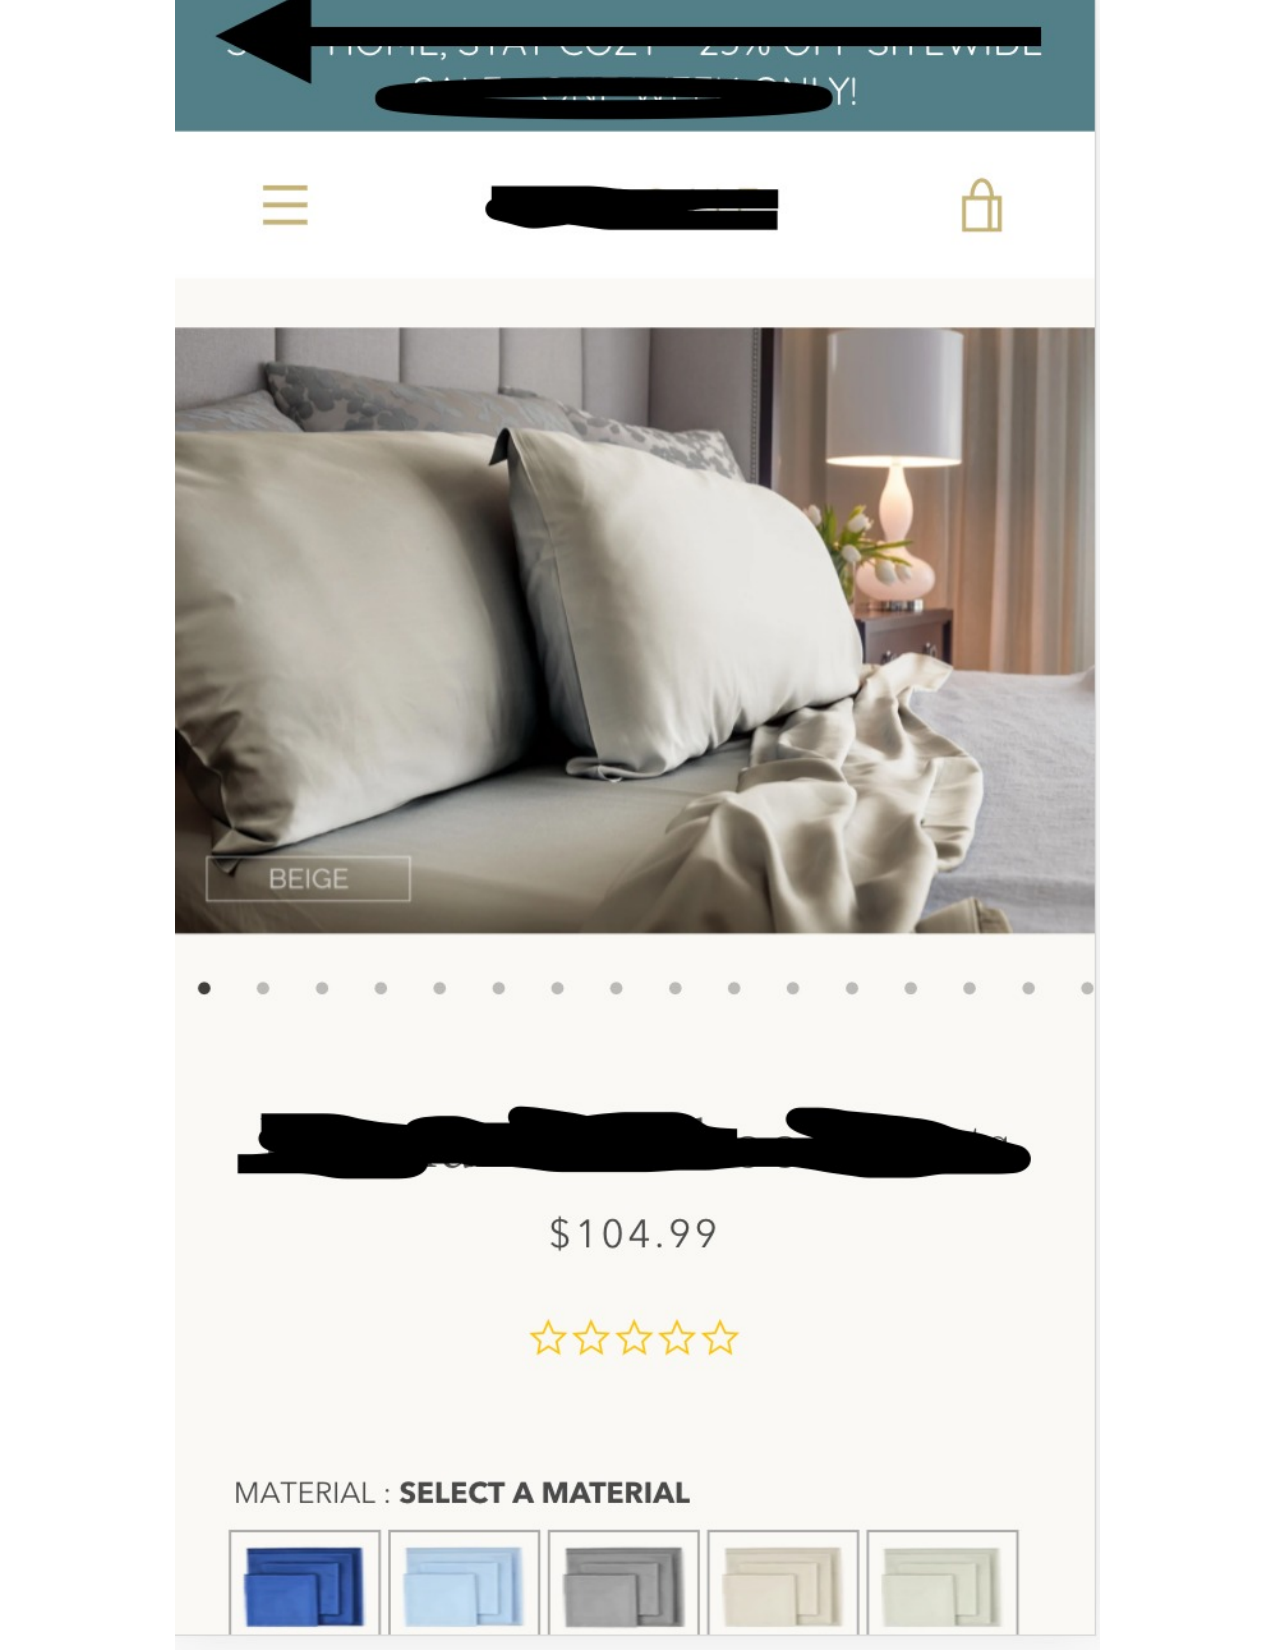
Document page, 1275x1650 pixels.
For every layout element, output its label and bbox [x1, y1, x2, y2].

picture [175, 0, 1100, 1650]
